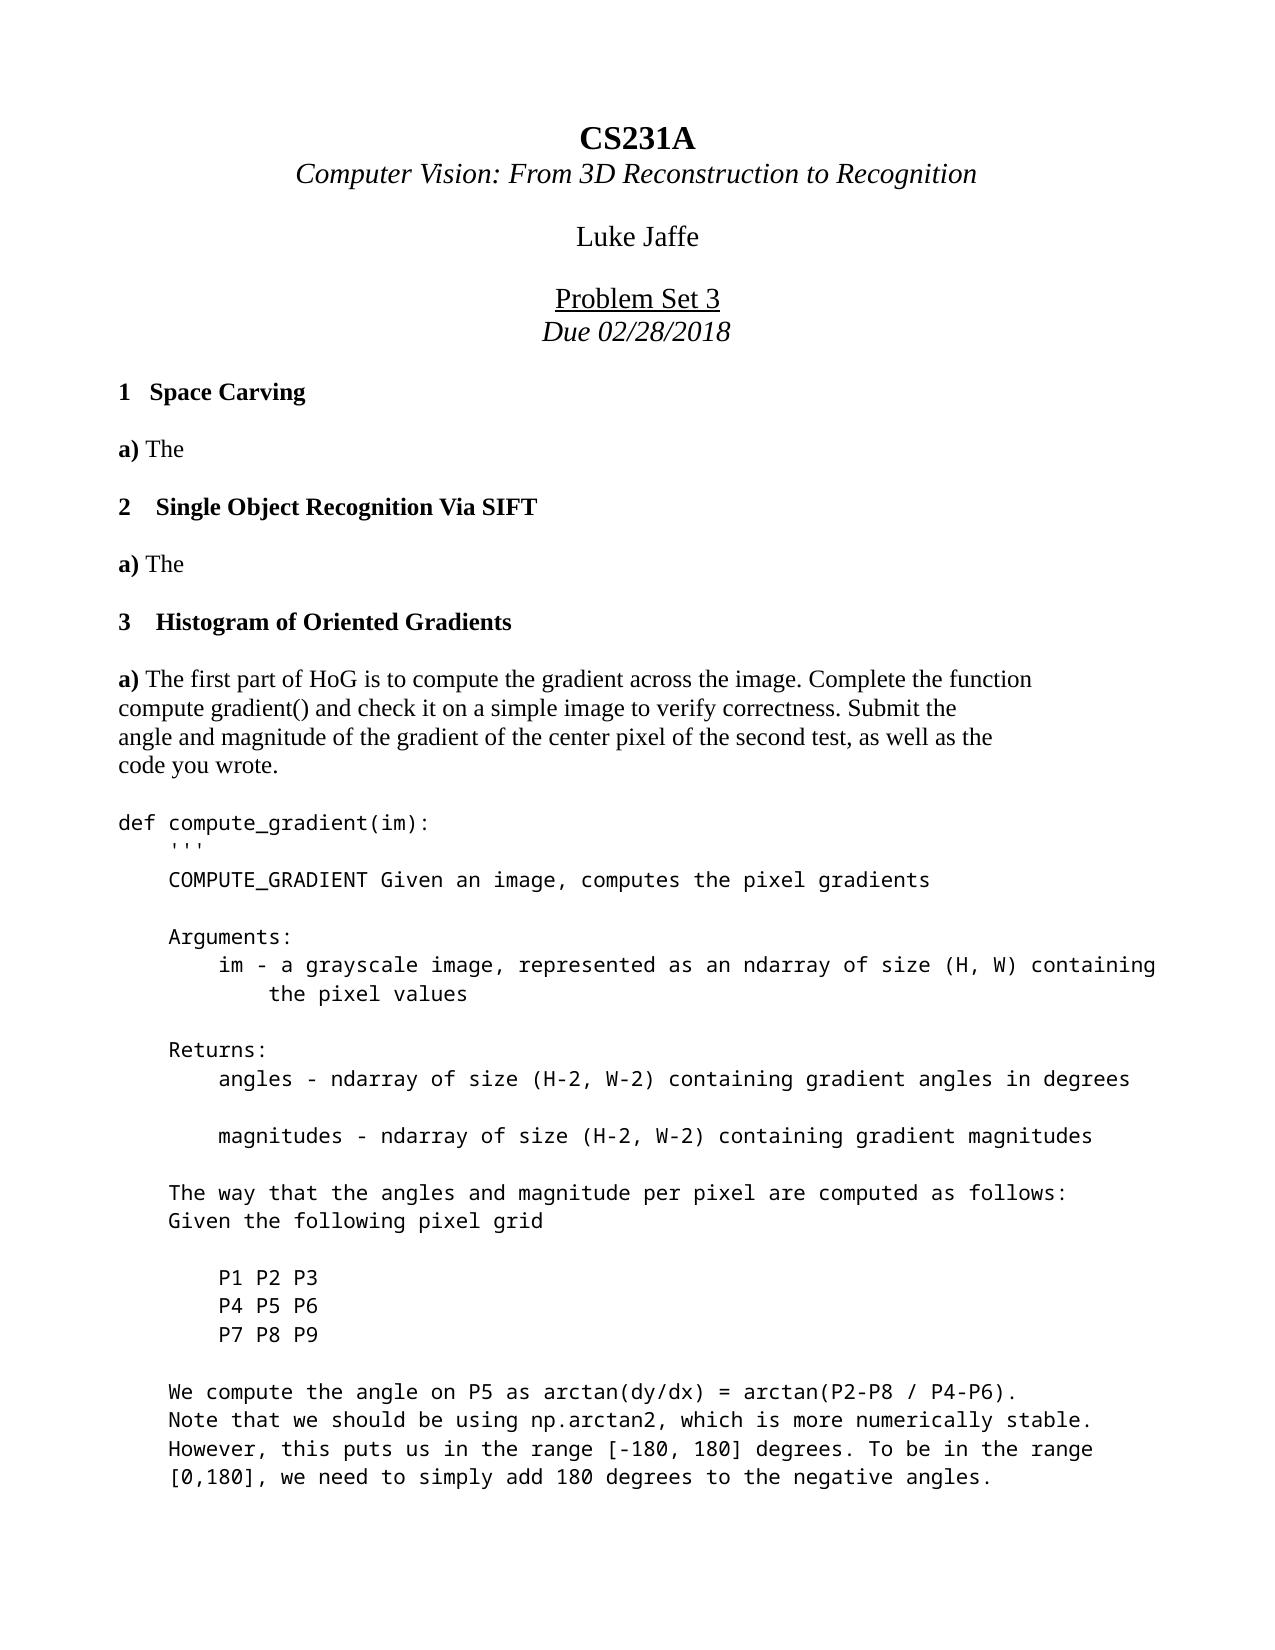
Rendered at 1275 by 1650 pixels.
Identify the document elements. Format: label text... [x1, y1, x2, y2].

text P7 P8 P9 [118, 1320, 1157, 1348]
text 1 Space Carving [118, 377, 1157, 406]
text Computer Vision: From 3D Reconstruction to Recognition [118, 156, 1157, 190]
text P1 P2 P3 [118, 1263, 1157, 1292]
text Problem Set 3 [118, 281, 1157, 314]
text def compute_gradient(im): [118, 808, 1157, 837]
text a) The [118, 549, 1157, 578]
text [0,180], we need to simply add 180 degrees to the negative angles. [118, 1462, 1157, 1491]
text 3 Histogram of Oriented Gradients [118, 607, 1157, 636]
text Due 02/28/2018 [118, 314, 1157, 348]
text Arguments: [118, 922, 1157, 950]
text 2 Single Object Recognition Via SIFT [118, 492, 1157, 521]
text code you wrote. [118, 751, 1157, 779]
text angle and magnitude of the gradient of the center pixel of the second test, as well as the [118, 722, 1157, 751]
text Given the following pixel grid [118, 1206, 1157, 1235]
text However, this puts us in the range [-180, 180] degrees. To be in the range [118, 1434, 1157, 1462]
text a) The [118, 434, 1157, 463]
text CS231A [118, 118, 1157, 156]
text Returns: [118, 1036, 1157, 1064]
text im - a grayscale image, represented as an ndarray of size (H, W) containing [118, 950, 1157, 979]
text P4 P5 P6 [118, 1292, 1157, 1320]
text Luke Jaffe [118, 219, 1157, 252]
text the pixel values [118, 979, 1157, 1007]
text COMPUTE_GRADIENT Given an image, computes the pixel gradients [118, 865, 1157, 893]
text magnitudes - ndarray of size (H-2, W-2) containing gradient magnitudes [118, 1121, 1157, 1149]
text ''' [118, 837, 1157, 865]
text angles - ndarray of size (H-2, W-2) containing gradient angles in degrees [118, 1064, 1157, 1092]
text Note that we should be using np.arctan2, which is more numerically stable. [118, 1405, 1157, 1434]
text We compute the angle on P5 as arctan(dy/dx) = arctan(P2-P8 / P4-P6). [118, 1377, 1157, 1405]
text a) The first part of HoG is to compute the gradient across the image. Complete the function [118, 664, 1157, 693]
text The way that the angles and magnitude per pixel are computed as follows: [118, 1178, 1157, 1206]
text compute gradient() and check it on a simple image to verify correctness. Submit the [118, 693, 1157, 722]
